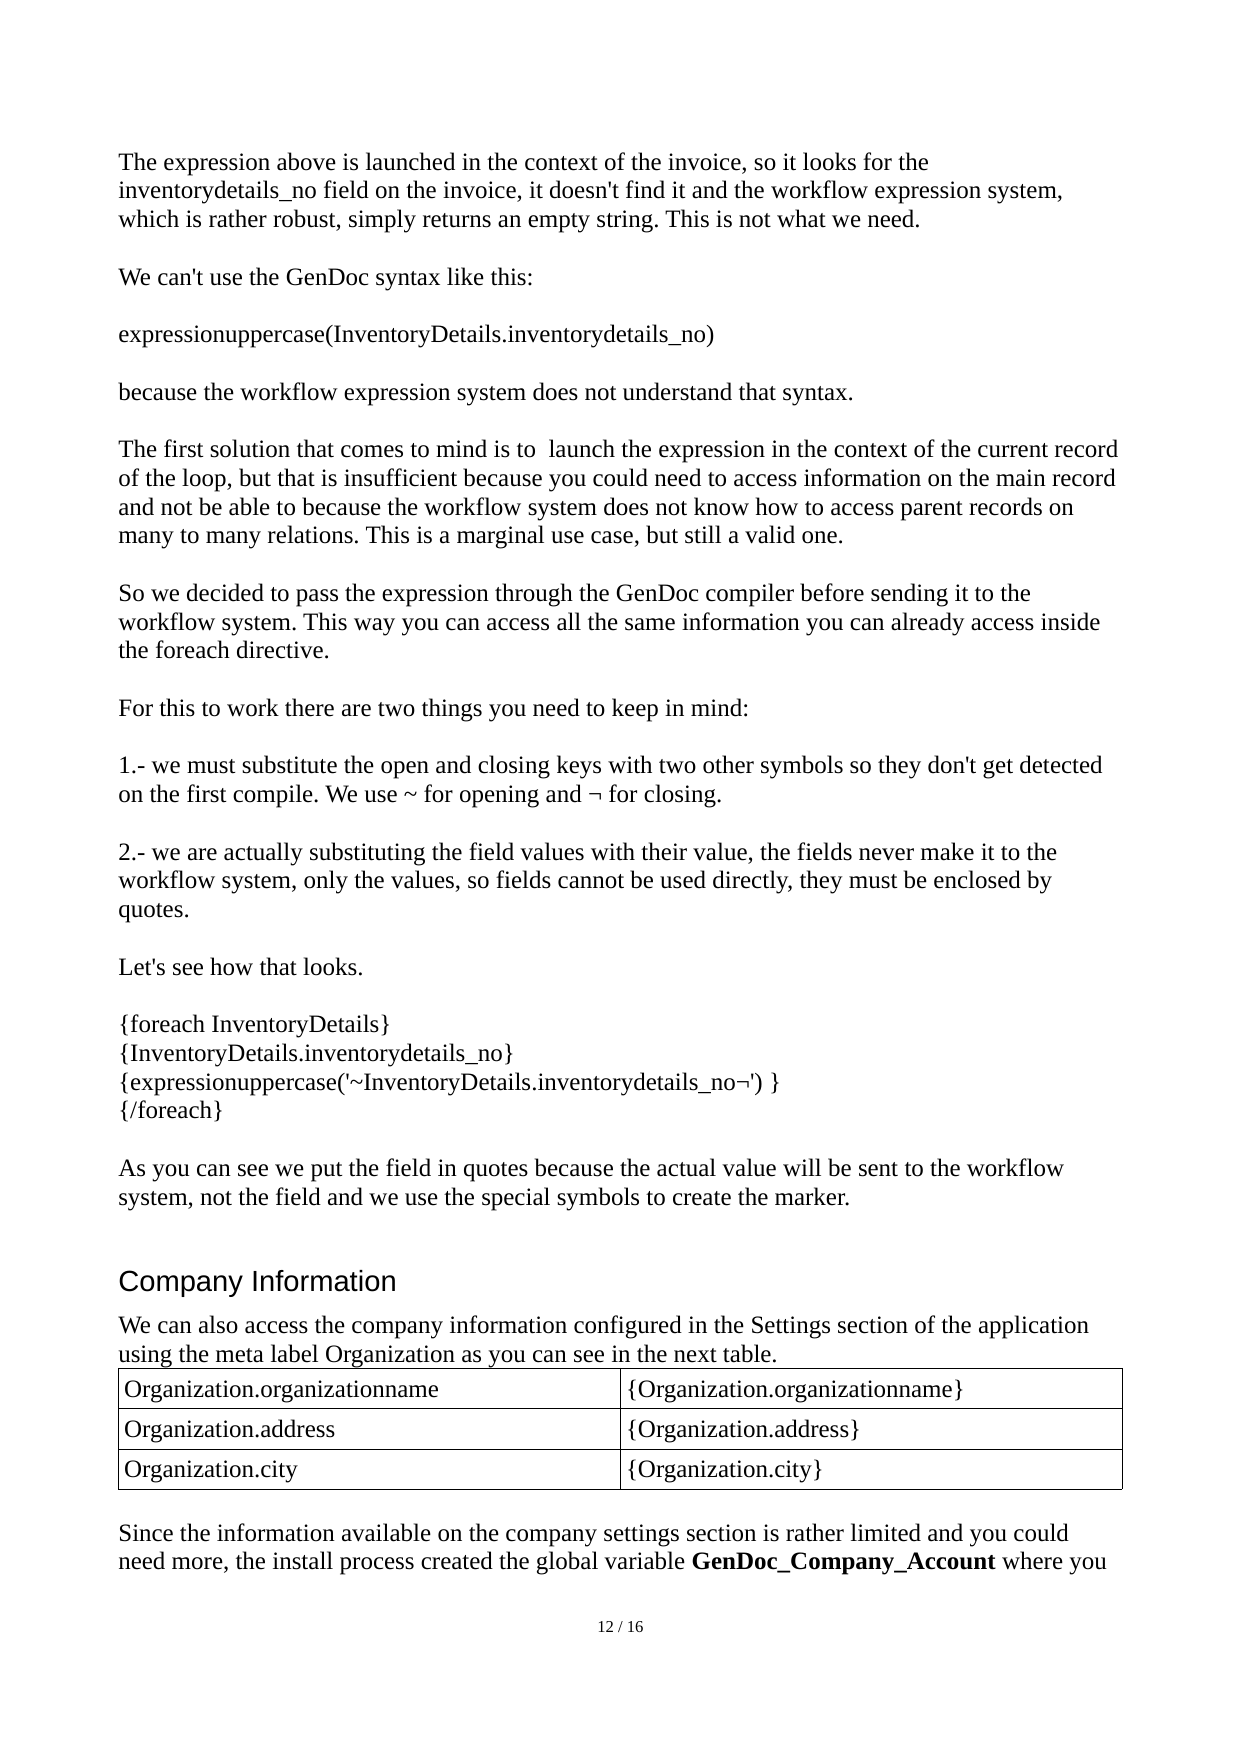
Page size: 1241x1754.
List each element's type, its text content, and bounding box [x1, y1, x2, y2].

text expressionuppercase(InventoryDetails.inventorydetails_no) [118, 319, 1122, 348]
text For this to work there are two things you need to keep in mind: [118, 693, 1122, 722]
subtitle Company Information [118, 1264, 1122, 1298]
table_cell Organization.address [119, 1409, 620, 1448]
text The expression above is launched in the context of the invoice, so it looks for the inventorydetails_no field on the invoice, it doesn't find it and the workflow expression system, which is rather robust, simply returns an empty string. This is not what we need. [118, 147, 1122, 233]
text As you can see we put the field in quotes because the actual value will be sent to the workflow system, not the field and we use the special symbols to create the marker. [118, 1153, 1122, 1211]
text The first solution that comes to mind is to launch the expression in the context of the current record of the loop, but that is insufficient because you could need to access information on the main record and not be able to because the workflow system does not know how to access parent records on many to many relations. This is a marginal use case, but still a valid one. [118, 434, 1122, 549]
text {foreach InventoryDetails} [118, 1009, 1122, 1038]
table_header Organization.organizationname [119, 1369, 620, 1408]
table_header {Organization.organizationname} [621, 1369, 1122, 1408]
text 2.- we are actually substituting the field values with their value, the fields never make it to the workflow system, only the values, so fields cannot be used directly, they must be enclosed by quotes. [118, 837, 1122, 923]
text 1.- we must substitute the open and closing keys with two other symbols so they don't get detected on the first compile. We use ~ for opening and ¬ for closing. [118, 751, 1122, 808]
text Let's see how that looks. [118, 952, 1122, 981]
text We can't use the GenDoc syntax like this: [118, 262, 1122, 291]
table_cell {Organization.address} [621, 1409, 1122, 1448]
text {/foreach} [118, 1096, 1122, 1124]
text because the workflow expression system does not understand that syntax. [118, 377, 1122, 406]
text So we decided to pass the expression through the GenDoc compiler before sending it to the workflow system. This way you can access all the same information you can already access inside the foreach directive. [118, 578, 1122, 664]
text We can also access the company information configured in the Settings section of the application using the meta label Organization as you can see in the next table. [118, 1310, 1122, 1368]
table_cell Organization.city [119, 1450, 620, 1489]
table_cell {Organization.city} [621, 1450, 1122, 1489]
text {InventoryDetails.inventorydetails_no} {expressionuppercase('~InventoryDetails.inventorydetails_no¬') } [118, 1038, 1122, 1096]
text Since the information available on the company settings section is rather limited and you could need more, the install process created the global variable GenDoc_Company_Account where you [118, 1518, 1122, 1575]
